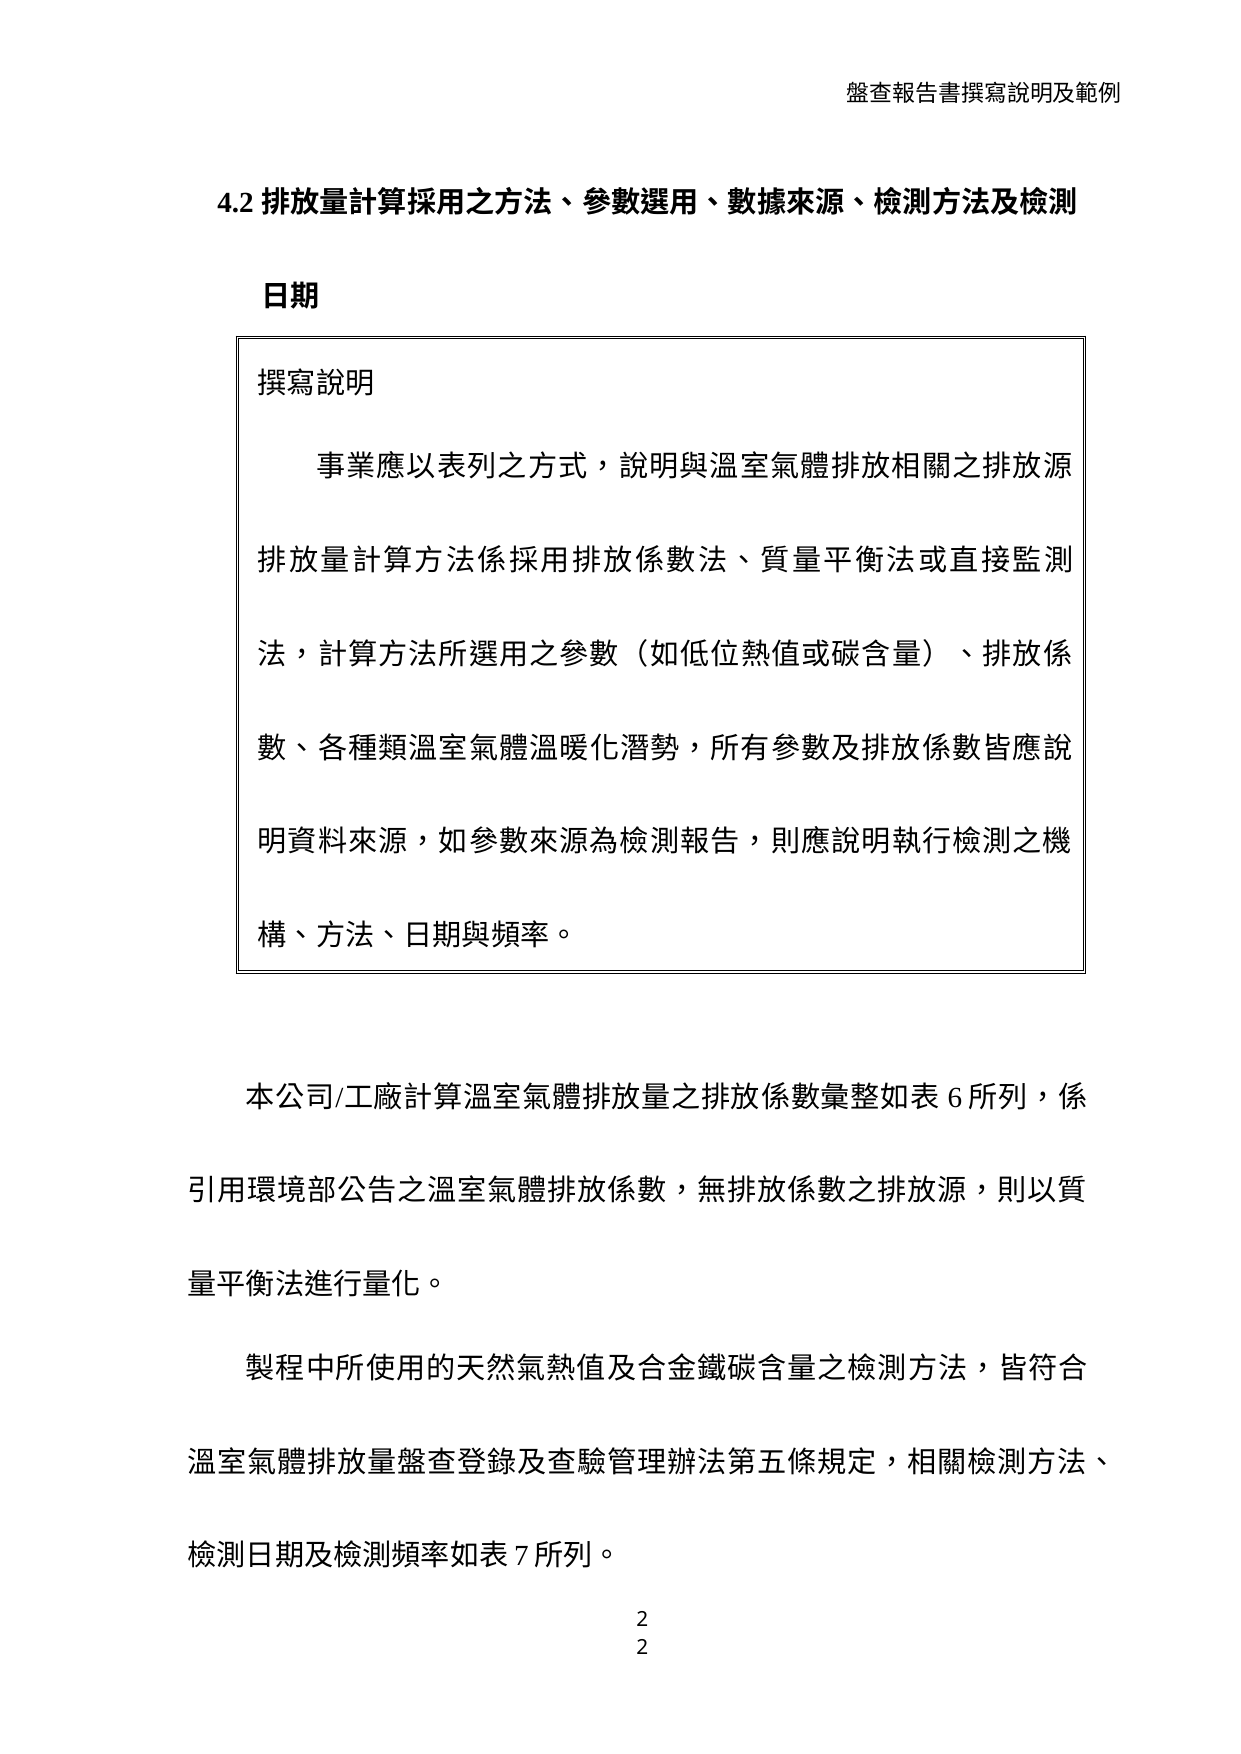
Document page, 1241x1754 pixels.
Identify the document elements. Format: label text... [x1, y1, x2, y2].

subtitle 4.2 排放量計算採用之方法、參數選用、數據來源、檢測方法及檢測日期 [217, 158, 1087, 314]
text 製程中所使用的天然氣熱值及合金鐵碳含量之檢測方法，皆符合溫室氣體排放量盤查登錄及查驗管理辦法第五條規定，相關檢測方法、檢測日期及檢測頻率如表7所列。 [187, 1324, 1087, 1574]
text 本公司/工廠計算溫室氣體排放量之排放係數彙整如表6所列，係引用環境部公告之溫室氣體排放係數，無排放係數之排放源，則以質量平衡法進行量化。 [187, 1053, 1087, 1303]
table_header 撰寫說明 事業應以表列之方式，說明與溫室氣體排放相關之排放源排放量計算方法係採用排放係數法、質量平衡法或直接監測法，計算方法所選用之參數（如低位熱值或碳含量）、排放係數、各種類溫室氣體溫暖化潛勢，所有參數及排放係數皆應說明資料來源，如參數來源為檢測報告，則應說明執行檢測之機構、方法、日期與頻率。 [239, 339, 1083, 970]
